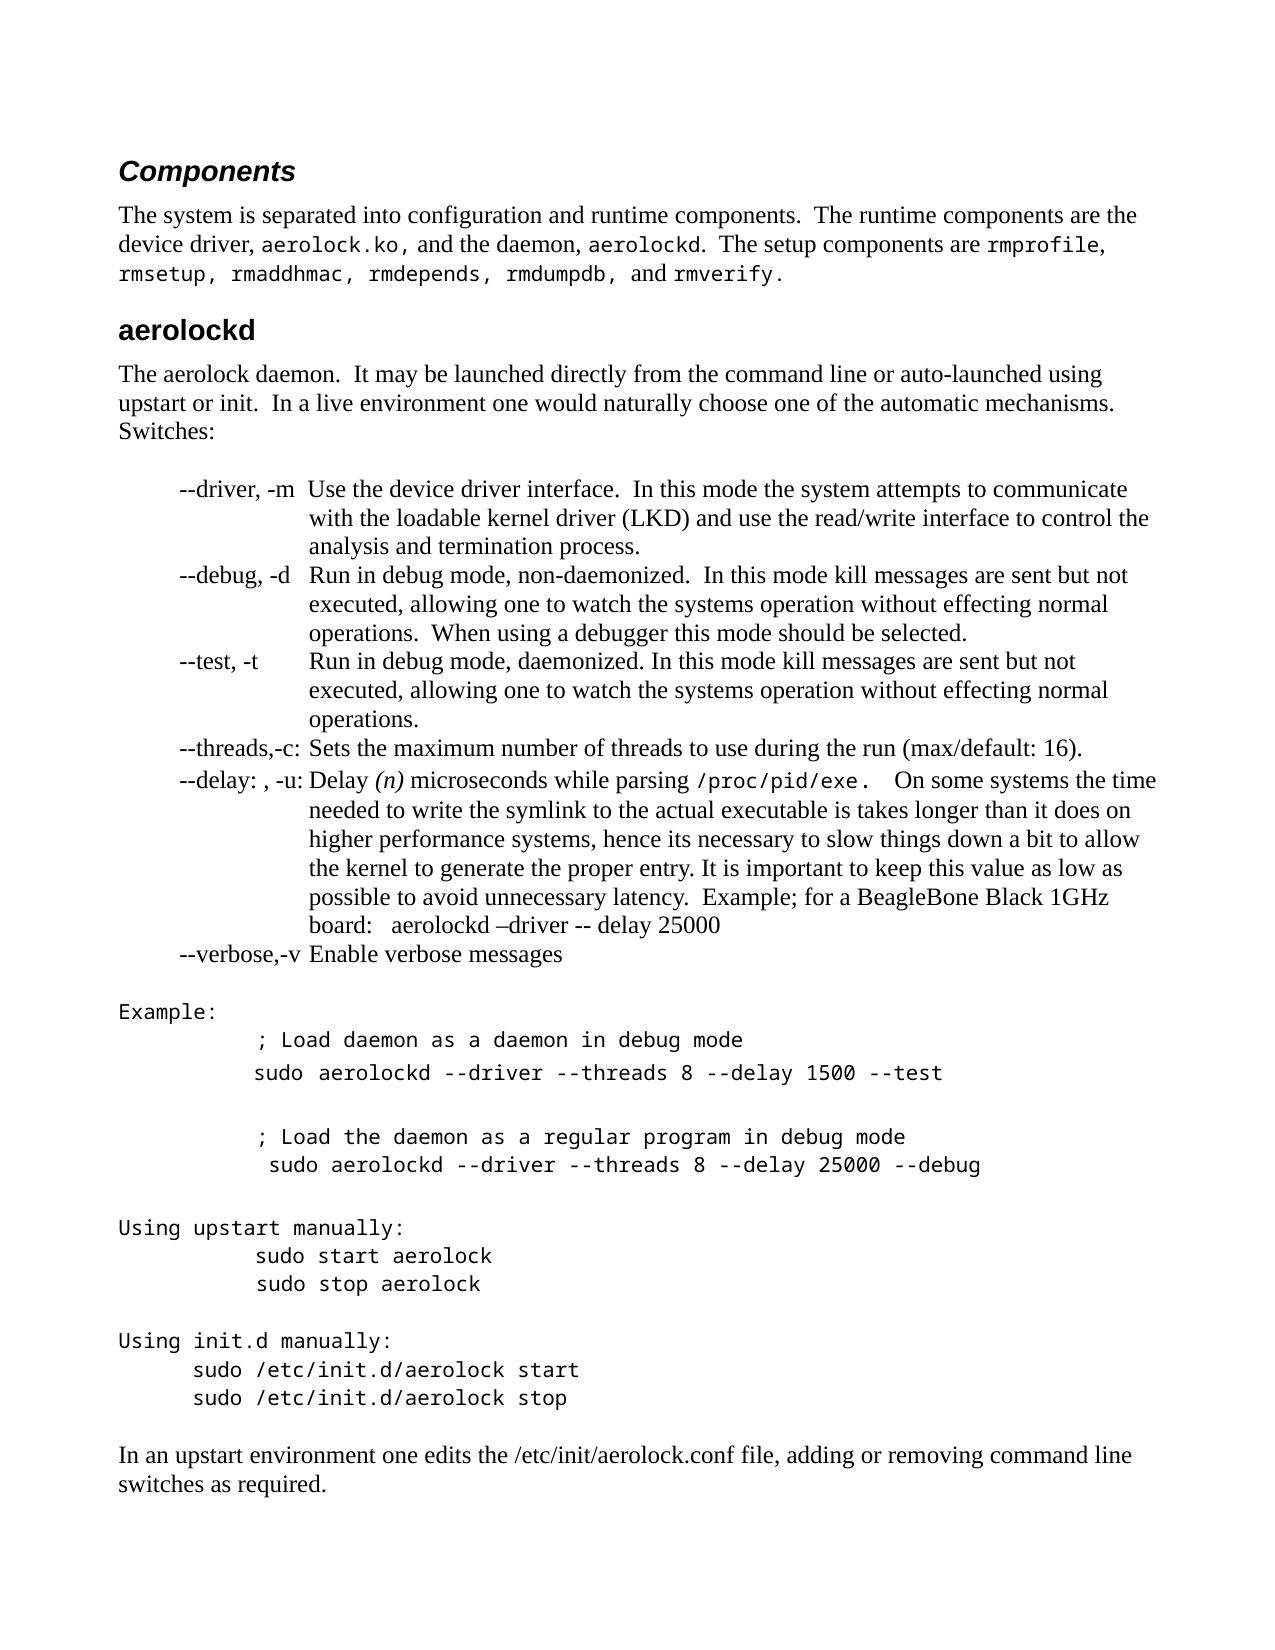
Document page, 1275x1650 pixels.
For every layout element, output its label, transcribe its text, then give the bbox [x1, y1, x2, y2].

text Example: [118, 997, 1157, 1025]
text sudo aerolockd --driver --threads 8 --delay 1500 --test [118, 1054, 1157, 1088]
text In an upstart environment one edits the /etc/init/aerolock.conf file, adding or removing command line switches as required. [118, 1440, 1157, 1498]
text Using init.d manually: [118, 1326, 1157, 1355]
text Using upstart manually: [118, 1213, 1157, 1241]
subtitle aerolockd [118, 313, 1157, 346]
text ; Load the daemon as a regular program in debug mode [118, 1122, 1157, 1150]
text The system is separated into configuration and runtime components. The runtime components are the device driver, aerolock.ko, and the daemon, aerolockd. The setup components are rmprofile, rmsetup, rmaddhmac, rmdepends, rmdumpdb, and rmverify. [118, 200, 1157, 288]
text sudo stop aerolock [118, 1269, 1157, 1298]
text --delay: , -u: Delay (n) microseconds while parsing /proc/pid/exe. On some systems the time needed to write the symlink to the actual executable is takes longer than it does on higher performance systems, hence its necessary to slow things down a bit to allow the kernel to generate the proper entry. It is important to keep this value as low as possible to avoid unnecessary latency. Example; for a BeagleBone Black 1GHz board: aerolockd –driver -- delay 25000 [179, 761, 1157, 939]
text ; Load daemon as a daemon in debug mode [118, 1025, 1157, 1054]
text sudo start aerolock [118, 1241, 1157, 1269]
text sudo /etc/init.d/aerolock start [118, 1355, 1157, 1383]
text --verbose,-v Enable verbose messages [179, 939, 1157, 968]
text --driver, -m Use the device driver interface. In this mode the system attempts to communicate with the loadable kernel driver (LKD) and use the read/write interface to control the analysis and termination process. [179, 474, 1157, 560]
text --debug, -d Run in debug mode, non-daemonized. In this mode kill messages are sent but not executed, allowing one to watch the systems operation without effecting normal operations. When using a debugger this mode should be selected. [179, 560, 1157, 646]
text sudo aerolockd --driver --threads 8 --delay 25000 --debug [118, 1150, 1157, 1179]
text --threads,-c: Sets the maximum number of threads to use during the run (max/default: 16). [179, 733, 1157, 761]
text sudo /etc/init.d/aerolock stop [118, 1383, 1157, 1412]
subtitle Components [118, 154, 1157, 188]
text Switches: [118, 416, 1157, 445]
text The aerolock daemon. It may be launched directly from the command line or auto-launched using upstart or init. In a live environment one would naturally choose one of the automatic mechanisms. [118, 359, 1157, 416]
text --test, -t Run in debug mode, daemonized. In this mode kill messages are sent but not executed, allowing one to watch the systems operation without effecting normal operations. [179, 646, 1157, 733]
